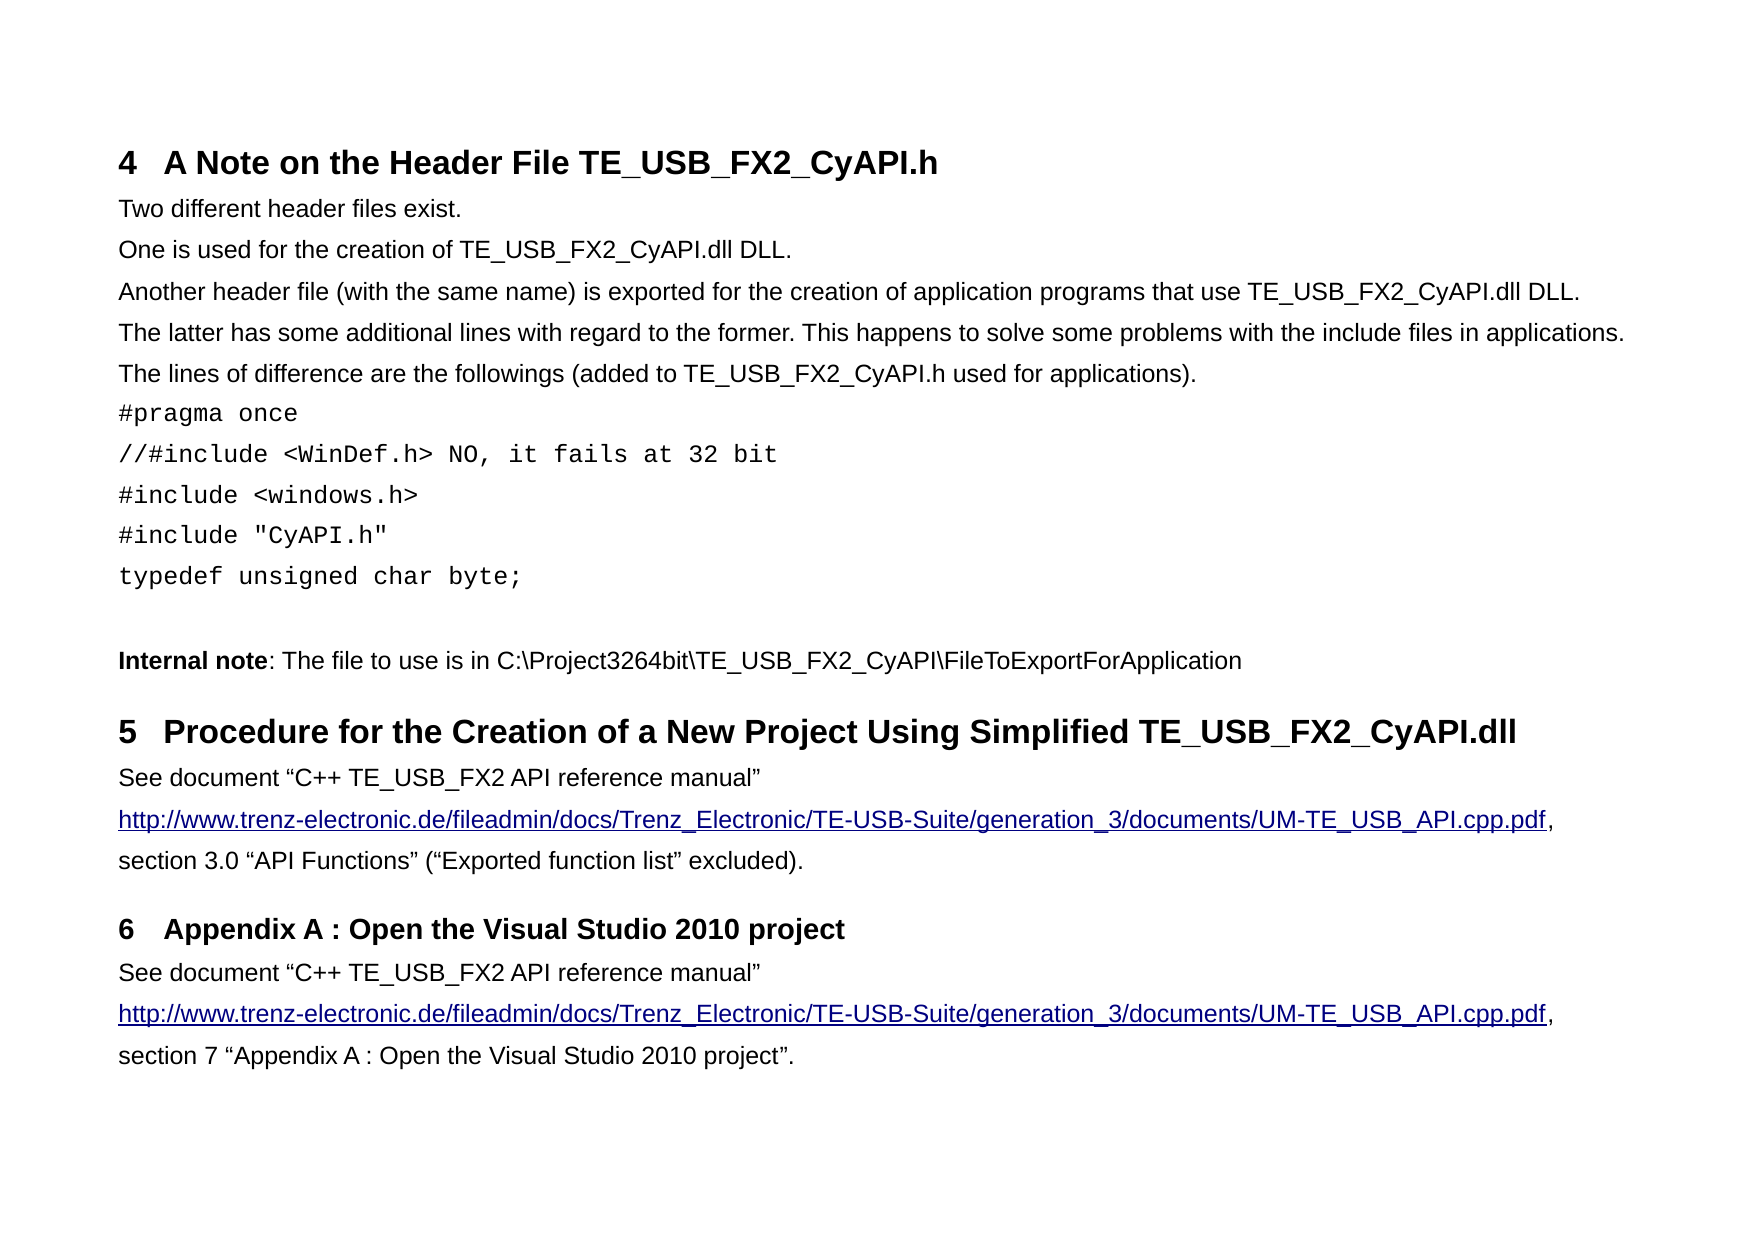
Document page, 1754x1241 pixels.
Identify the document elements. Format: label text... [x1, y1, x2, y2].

subtitle Procedure for the Creation of a New Project Using Simplified TE_USB_FX2_CyAPI.dll [118, 712, 1636, 751]
text Internal note: The file to use is in C:\Project3264bit\TE_USB_FX2_CyAPI\FileToExportForApplication [118, 646, 1636, 675]
text See document “C++ TE_USB_FX2 API reference manual” [118, 958, 1636, 987]
subtitle Appendix A : Open the Visual Studio 2010 project [118, 912, 1636, 946]
text #include <windows.h> [118, 482, 1636, 511]
text http://www.trenz-electronic.de/fileadmin/docs/Trenz_Electronic/TE-USB-Suite/generation_3/documents/UM-TE_USB_API.cpp.pdf, [118, 999, 1636, 1028]
text section 3.0 “API Functions” (“Exported function list” excluded). [118, 846, 1636, 874]
text section 7 “Appendix A : Open the Visual Studio 2010 project”. [118, 1041, 1636, 1069]
text Two different header files exist. [118, 194, 1636, 223]
text The lines of difference are the followings (added to TE_USB_FX2_CyAPI.h used for applications). [118, 359, 1636, 388]
text #include "CyAPI.h" [118, 523, 1636, 551]
text http://www.trenz-electronic.de/fileadmin/docs/Trenz_Electronic/TE-USB-Suite/generation_3/documents/UM-TE_USB_API.cpp.pdf, [118, 804, 1636, 833]
text See document “C++ TE_USB_FX2 API reference manual” [118, 763, 1636, 792]
text Another header file (with the same name) is exported for the creation of application programs that use TE_USB_FX2_CyAPI.dll DLL. [118, 277, 1636, 306]
text The latter has some additional lines with regard to the former. This happens to solve some problems with the include files in applications. [118, 318, 1636, 347]
text //#include <WinDef.h> NO, it fails at 32 bit [118, 441, 1636, 470]
text typedef unsigned char byte; [118, 564, 1636, 592]
text One is used for the creation of TE_USB_FX2_CyAPI.dll DLL. [118, 236, 1636, 264]
subtitle A Note on the Header File TE_USB_FX2_CyAPI.h [118, 143, 1636, 182]
text #pragma once [118, 401, 1636, 429]
